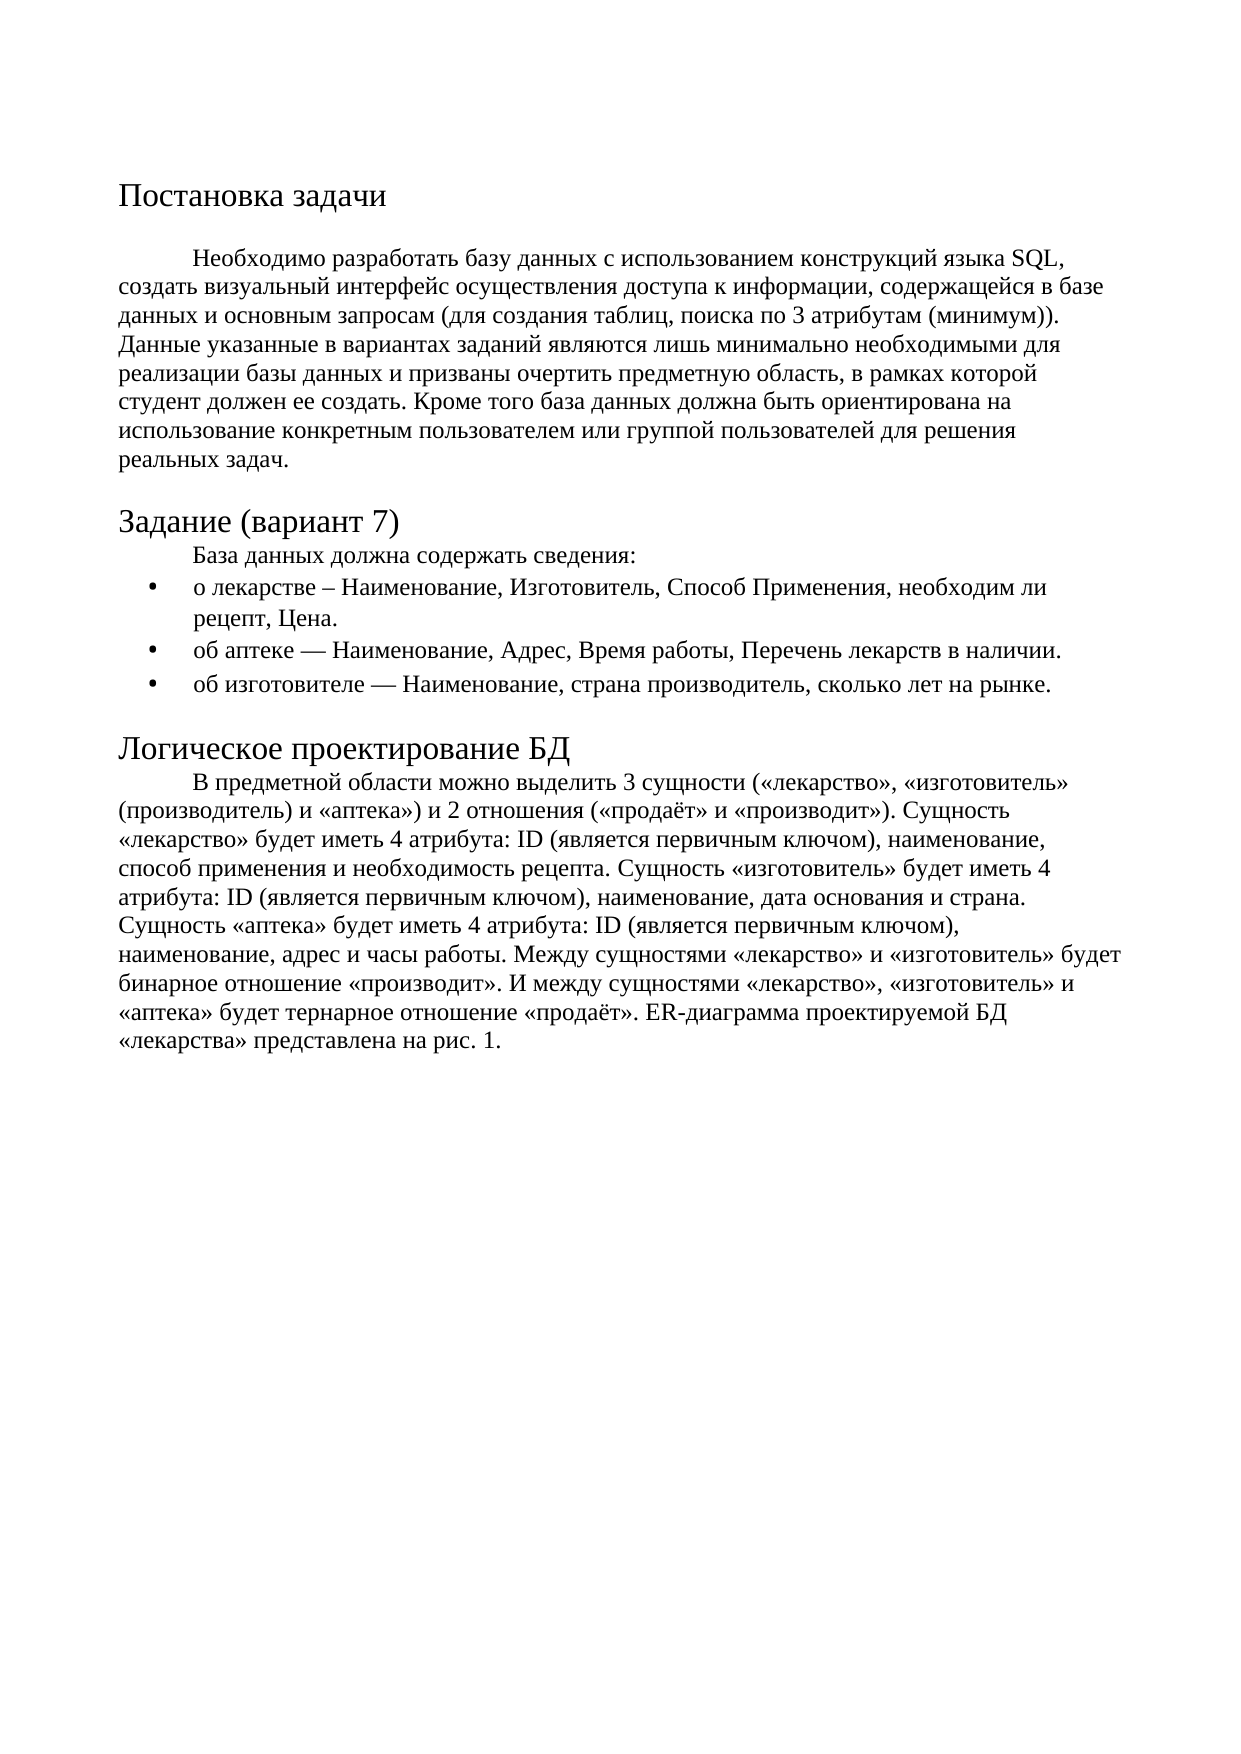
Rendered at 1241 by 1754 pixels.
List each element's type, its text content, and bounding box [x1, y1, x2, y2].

list об изготовителе — Наименование, страна производитель, сколько лет на рынке. [148, 665, 1122, 699]
list об аптеке — Наименование, Адрес, Время работы, Перечень лекарств в наличии. [148, 631, 1122, 665]
text В предметной области можно выделить 3 сущности («лекарство», «изготовитель» (производитель) и «аптека») и 2 отношения («продаёт» и «производит»). Сущность «лекарство» будет иметь 4 атрибута: ID (является первичным ключом), наименование, способ применения и необходимость рецепта. Сущность «изготовитель» будет иметь 4 атрибута: ID (является первичным ключом), наименование, дата основания и страна. Сущность «аптека» будет иметь 4 атрибута: ID (является первичным ключом), наименование, адрес и часы работы. Между сущностями «лекарство» и «изготовитель» будет бинарное отношение «производит». И между сущностями «лекарство», «изготовитель» и «аптека» будет тернарное отношение «продаёт». ER-диаграмма проектируемой БД «лекарства» представлена на рис. 1. [118, 767, 1122, 1054]
list о лекарстве – Наименование, Изготовитель, Способ Применения, необходим ли рецепт, Цена. [148, 568, 1122, 631]
text Задание (вариант 7) [118, 501, 1122, 540]
text Необходимо разработать базу данных с использованием конструкций языка SQL, создать визуальный интерфейс осуществления доступа к информации, содержащейся в базе данных и основным запросам (для создания таблиц, поиска по 3 атрибутам (минимум)). Данные указанные в вариантах заданий являются лишь минимально необходимыми для реализации базы данных и призваны очертить предметную область, в рамках которой студент должен ее создать. Кроме того база данных должна быть ориентирована на использование конкретным пользователем или группой пользователей для решения реальных задач. [118, 243, 1122, 473]
text Логическое проектирование БД [118, 728, 1122, 767]
text Постановка задачи [118, 176, 1122, 214]
text База данных должна содержать сведения: [118, 540, 1122, 568]
